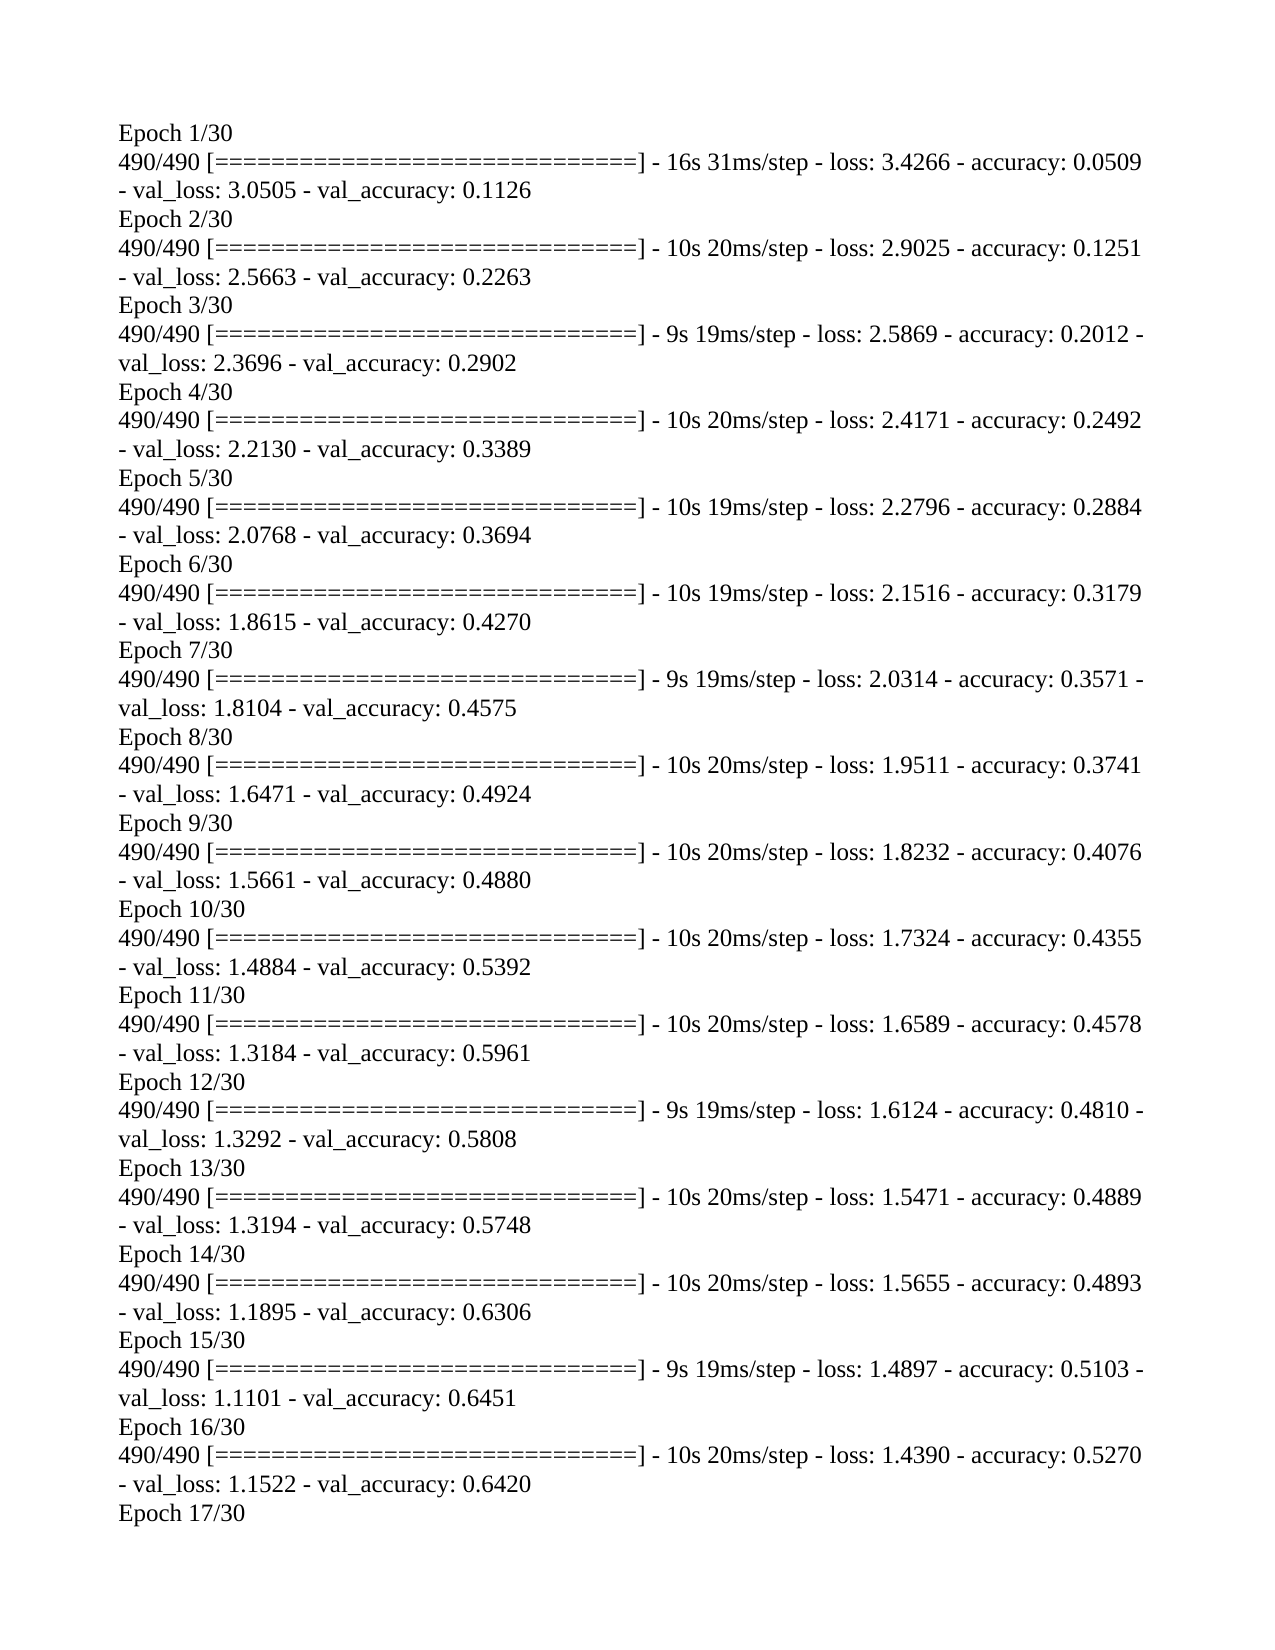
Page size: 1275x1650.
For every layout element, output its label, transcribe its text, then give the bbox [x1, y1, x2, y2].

text Epoch 12/30 [118, 1067, 1157, 1096]
text 490/490 [==============================] - 9s 19ms/step - loss: 2.0314 - accuracy: 0.3571 - val_loss: 1.8104 - val_accuracy: 0.4575 [118, 664, 1157, 722]
text 490/490 [==============================] - 10s 20ms/step - loss: 1.7324 - accuracy: 0.4355 - val_loss: 1.4884 - val_accuracy: 0.5392 [118, 923, 1157, 981]
text 490/490 [==============================] - 10s 20ms/step - loss: 2.4171 - accuracy: 0.2492 - val_loss: 2.2130 - val_accuracy: 0.3389 [118, 406, 1157, 463]
text Epoch 13/30 [118, 1153, 1157, 1182]
text Epoch 6/30 [118, 549, 1157, 578]
text 490/490 [==============================] - 10s 20ms/step - loss: 1.5471 - accuracy: 0.4889 - val_loss: 1.3194 - val_accuracy: 0.5748 [118, 1182, 1157, 1239]
text Epoch 1/30 [118, 118, 1157, 147]
text Epoch 4/30 [118, 377, 1157, 406]
text 490/490 [==============================] - 9s 19ms/step - loss: 2.5869 - accuracy: 0.2012 - val_loss: 2.3696 - val_accuracy: 0.2902 [118, 319, 1157, 377]
text 490/490 [==============================] - 10s 19ms/step - loss: 2.2796 - accuracy: 0.2884 - val_loss: 2.0768 - val_accuracy: 0.3694 [118, 492, 1157, 549]
text 490/490 [==============================] - 10s 20ms/step - loss: 1.8232 - accuracy: 0.4076 - val_loss: 1.5661 - val_accuracy: 0.4880 [118, 837, 1157, 894]
text Epoch 9/30 [118, 808, 1157, 837]
text Epoch 17/30 [118, 1498, 1157, 1527]
text Epoch 5/30 [118, 463, 1157, 492]
text Epoch 11/30 [118, 981, 1157, 1009]
text Epoch 7/30 [118, 636, 1157, 664]
text Epoch 14/30 [118, 1239, 1157, 1268]
text Epoch 15/30 [118, 1326, 1157, 1354]
text 490/490 [==============================] - 10s 20ms/step - loss: 1.5655 - accuracy: 0.4893 - val_loss: 1.1895 - val_accuracy: 0.6306 [118, 1268, 1157, 1326]
text 490/490 [==============================] - 10s 19ms/step - loss: 2.1516 - accuracy: 0.3179 - val_loss: 1.8615 - val_accuracy: 0.4270 [118, 578, 1157, 636]
text 490/490 [==============================] - 10s 20ms/step - loss: 1.6589 - accuracy: 0.4578 - val_loss: 1.3184 - val_accuracy: 0.5961 [118, 1009, 1157, 1067]
text 490/490 [==============================] - 10s 20ms/step - loss: 2.9025 - accuracy: 0.1251 - val_loss: 2.5663 - val_accuracy: 0.2263 [118, 233, 1157, 291]
text 490/490 [==============================] - 16s 31ms/step - loss: 3.4266 - accuracy: 0.0509 - val_loss: 3.0505 - val_accuracy: 0.1126 [118, 147, 1157, 204]
text Epoch 3/30 [118, 291, 1157, 319]
text Epoch 2/30 [118, 204, 1157, 233]
text 490/490 [==============================] - 9s 19ms/step - loss: 1.6124 - accuracy: 0.4810 - val_loss: 1.3292 - val_accuracy: 0.5808 [118, 1096, 1157, 1153]
text 490/490 [==============================] - 10s 20ms/step - loss: 1.4390 - accuracy: 0.5270 - val_loss: 1.1522 - val_accuracy: 0.6420 [118, 1441, 1157, 1498]
text Epoch 16/30 [118, 1412, 1157, 1441]
text Epoch 10/30 [118, 894, 1157, 923]
text 490/490 [==============================] - 10s 20ms/step - loss: 1.9511 - accuracy: 0.3741 - val_loss: 1.6471 - val_accuracy: 0.4924 [118, 751, 1157, 808]
text 490/490 [==============================] - 9s 19ms/step - loss: 1.4897 - accuracy: 0.5103 - val_loss: 1.1101 - val_accuracy: 0.6451 [118, 1354, 1157, 1412]
text Epoch 8/30 [118, 722, 1157, 751]
